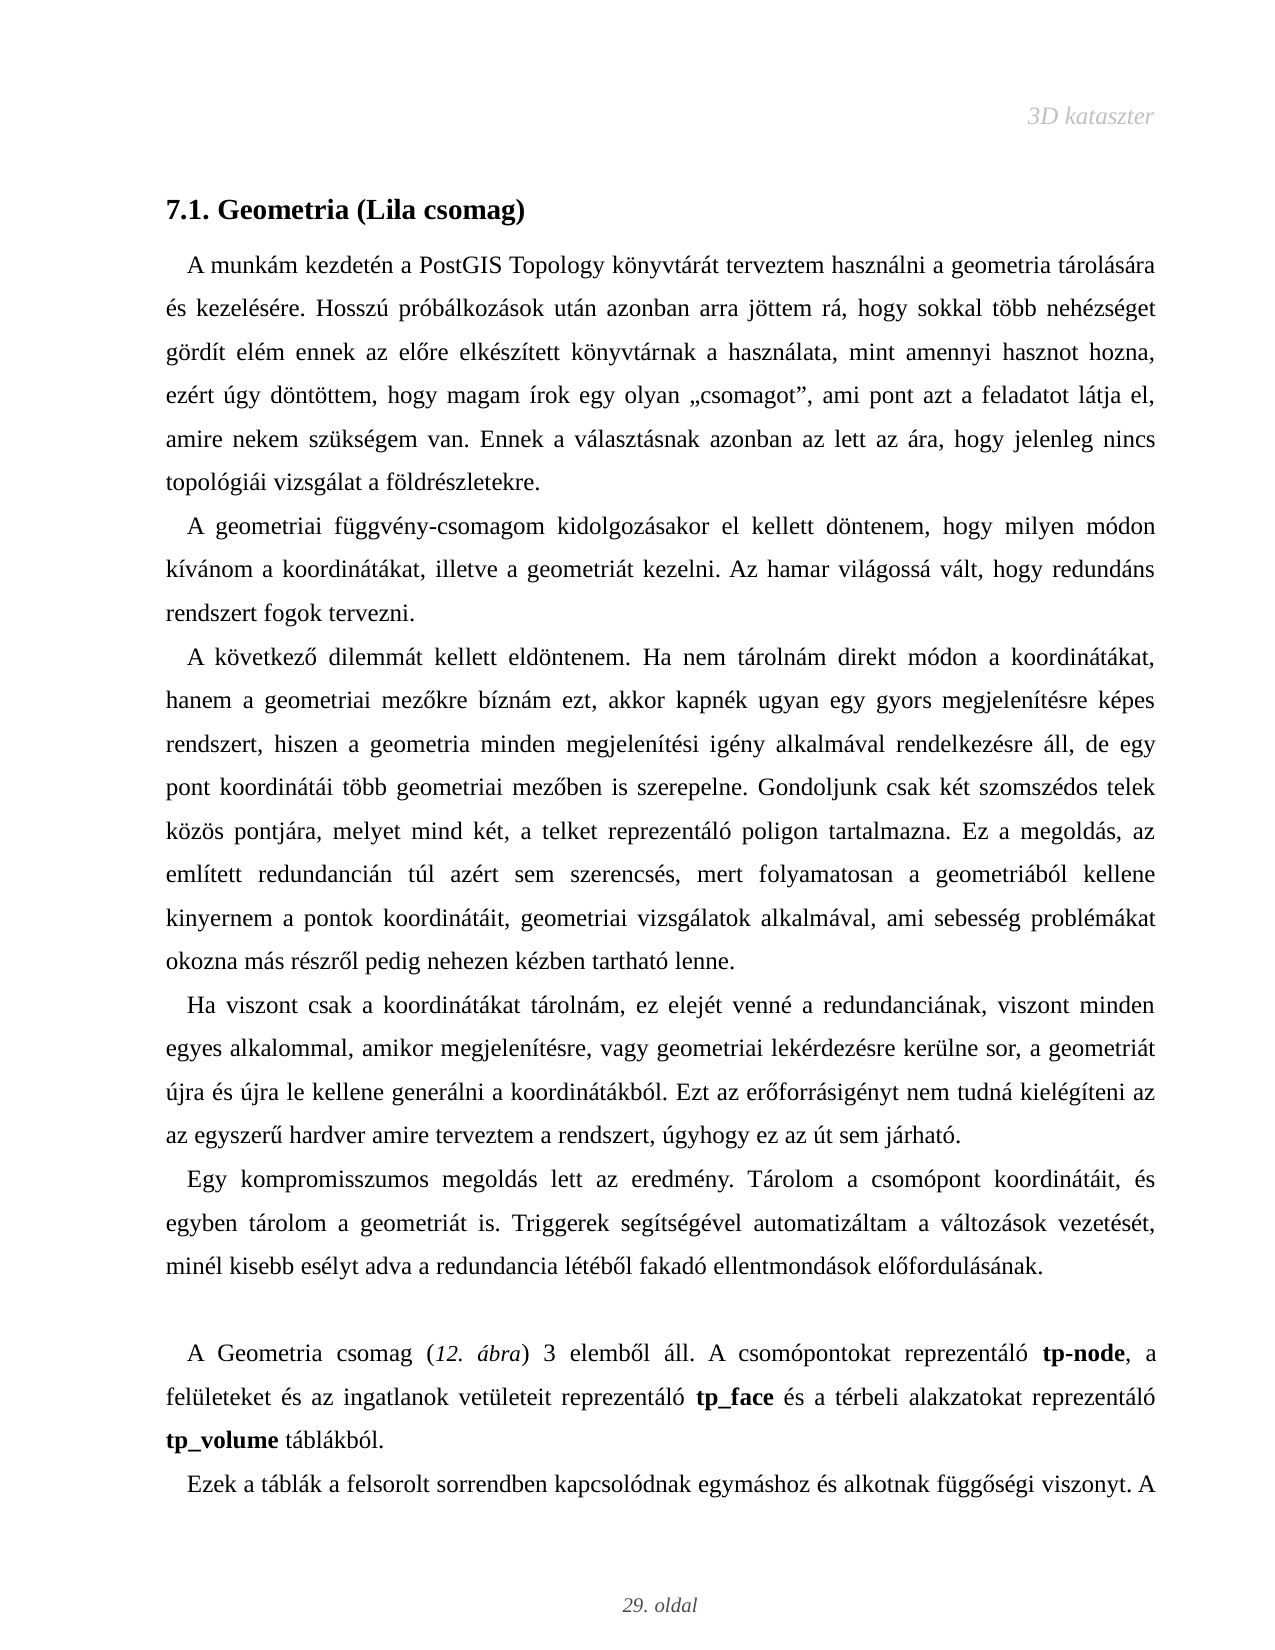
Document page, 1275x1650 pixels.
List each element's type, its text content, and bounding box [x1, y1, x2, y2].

text A geometriai függvény-csomagom kidolgozásakor el kellett döntenem, hogy milyen módon kívánom a koordinátákat, illetve a geometriát kezelni. Az hamar világossá vált, hogy redundáns rendszert fogok tervezni. [166, 511, 1156, 627]
text Ha viszont csak a koordinátákat tárolnám, ez elejét venné a redundanciának, viszont minden egyes alkalommal, amikor megjelenítésre, vagy geometriai lekérdezésre kerülne sor, a geometriát újra és újra le kellene generálni a koordinátákból. Ezt az erőforrásigényt nem tudná kielégíteni az az egyszerű hardver amire terveztem a rendszert, úgyhogy ez az út sem járható. [166, 990, 1156, 1149]
text A Geometria csomag (12. ábra) 3 elemből áll. A csomópontokat reprezentáló tp-node, a felületeket és az ingatlanok vetületeit reprezentáló tp_face és a térbeli alakzatokat reprezentáló tp_volume táblákból. [166, 1338, 1156, 1454]
subtitle Geometria (Lila csomag) [166, 192, 1156, 226]
text A következő dilemmát kellett eldöntenem. Ha nem tárolnám direkt módon a koordinátákat, hanem a geometriai mezőkre bíznám ezt, akkor kapnék ugyan egy gyors megjelenítésre képes rendszert, hiszen a geometria minden megjelenítési igény alkalmával rendelkezésre áll, de egy pont koordinátái több geometriai mezőben is szerepelne. Gondoljunk csak két szomszédos telek közös pontjára, melyet mind két, a telket reprezentáló poligon tartalmazna. Ez a megoldás, az említett redundancián túl azért sem szerencsés, mert folyamatosan a geometriából kellene kinyernem a pontok koordinátáit, geometriai vizsgálatok alkalmával, ami sebesség problémákat okozna más részről pedig nehezen kézben tartható lenne. [166, 641, 1156, 975]
text Ezek a táblák a felsorolt sorrendben kapcsolódnak egymáshoz és alkotnak függőségi viszonyt. A [166, 1469, 1156, 1498]
text A munkám kezdetén a PostGIS Topology könyvtárát terveztem használni a geometria tárolására és kezelésére. Hosszú próbálkozások után azonban arra jöttem rá, hogy sokkal több nehézséget gördít elém ennek az előre elkészített könyvtárnak a használata, mint amennyi hasznot hozna, ezért úgy döntöttem, hogy magam írok egy olyan „csomagot”, ami pont azt a feladatot látja el, amire nekem szükségem van. Ennek a választásnak azonban az lett az ára, hogy jelenleg nincs topológiái vizsgálat a földrészletekre. [166, 249, 1156, 496]
text Egy kompromisszumos megoldás lett az eredmény. Tárolom a csomópont koordinátáit, és egyben tárolom a geometriát is. Triggerek segítségével automatizáltam a változások vezetését, minél kisebb esélyt adva a redundancia létéből fakadó ellentmondások előfordulásának. [166, 1164, 1156, 1280]
